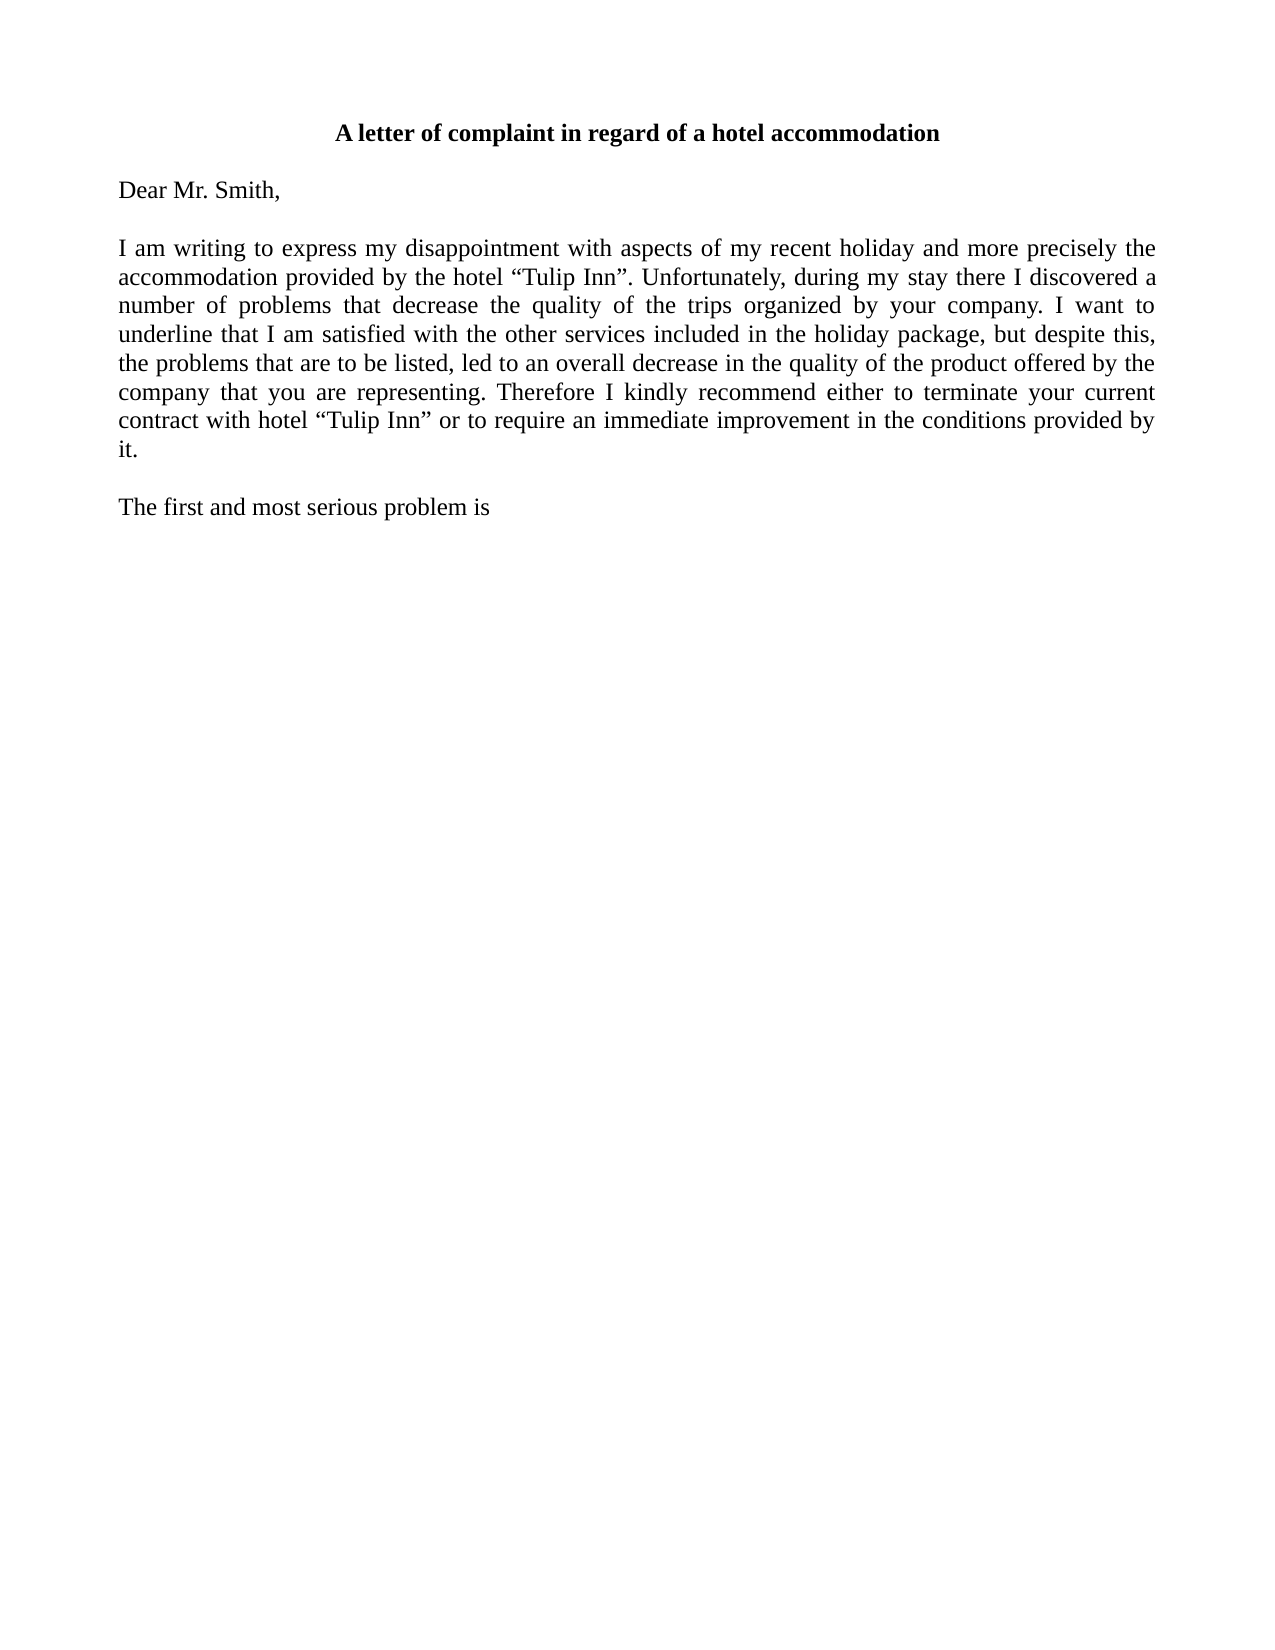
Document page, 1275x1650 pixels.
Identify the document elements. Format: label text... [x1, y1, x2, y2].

text I am writing to express my disappointment with aspects of my recent holiday and more precisely the accommodation provided by the hotel “Tulip Inn”. Unfortunately, during my stay there I discovered a number of problems that decrease the quality of the trips organized by your company. I want to underline that I am satisfied with the other services included in the holiday package, but despite this, the problems that are to be listed, led to an overall decrease in the quality of the product offered by the company that you are representing. Therefore I kindly recommend either to terminate your current contract with hotel “Tulip Inn” or to require an immediate improvement in the conditions provided by it. [118, 233, 1157, 463]
text Dear Mr. Smith, [118, 176, 1157, 204]
text The first and most serious problem is [118, 492, 1157, 521]
text A letter of complaint in regard of a hotel accommodation [118, 118, 1157, 147]
